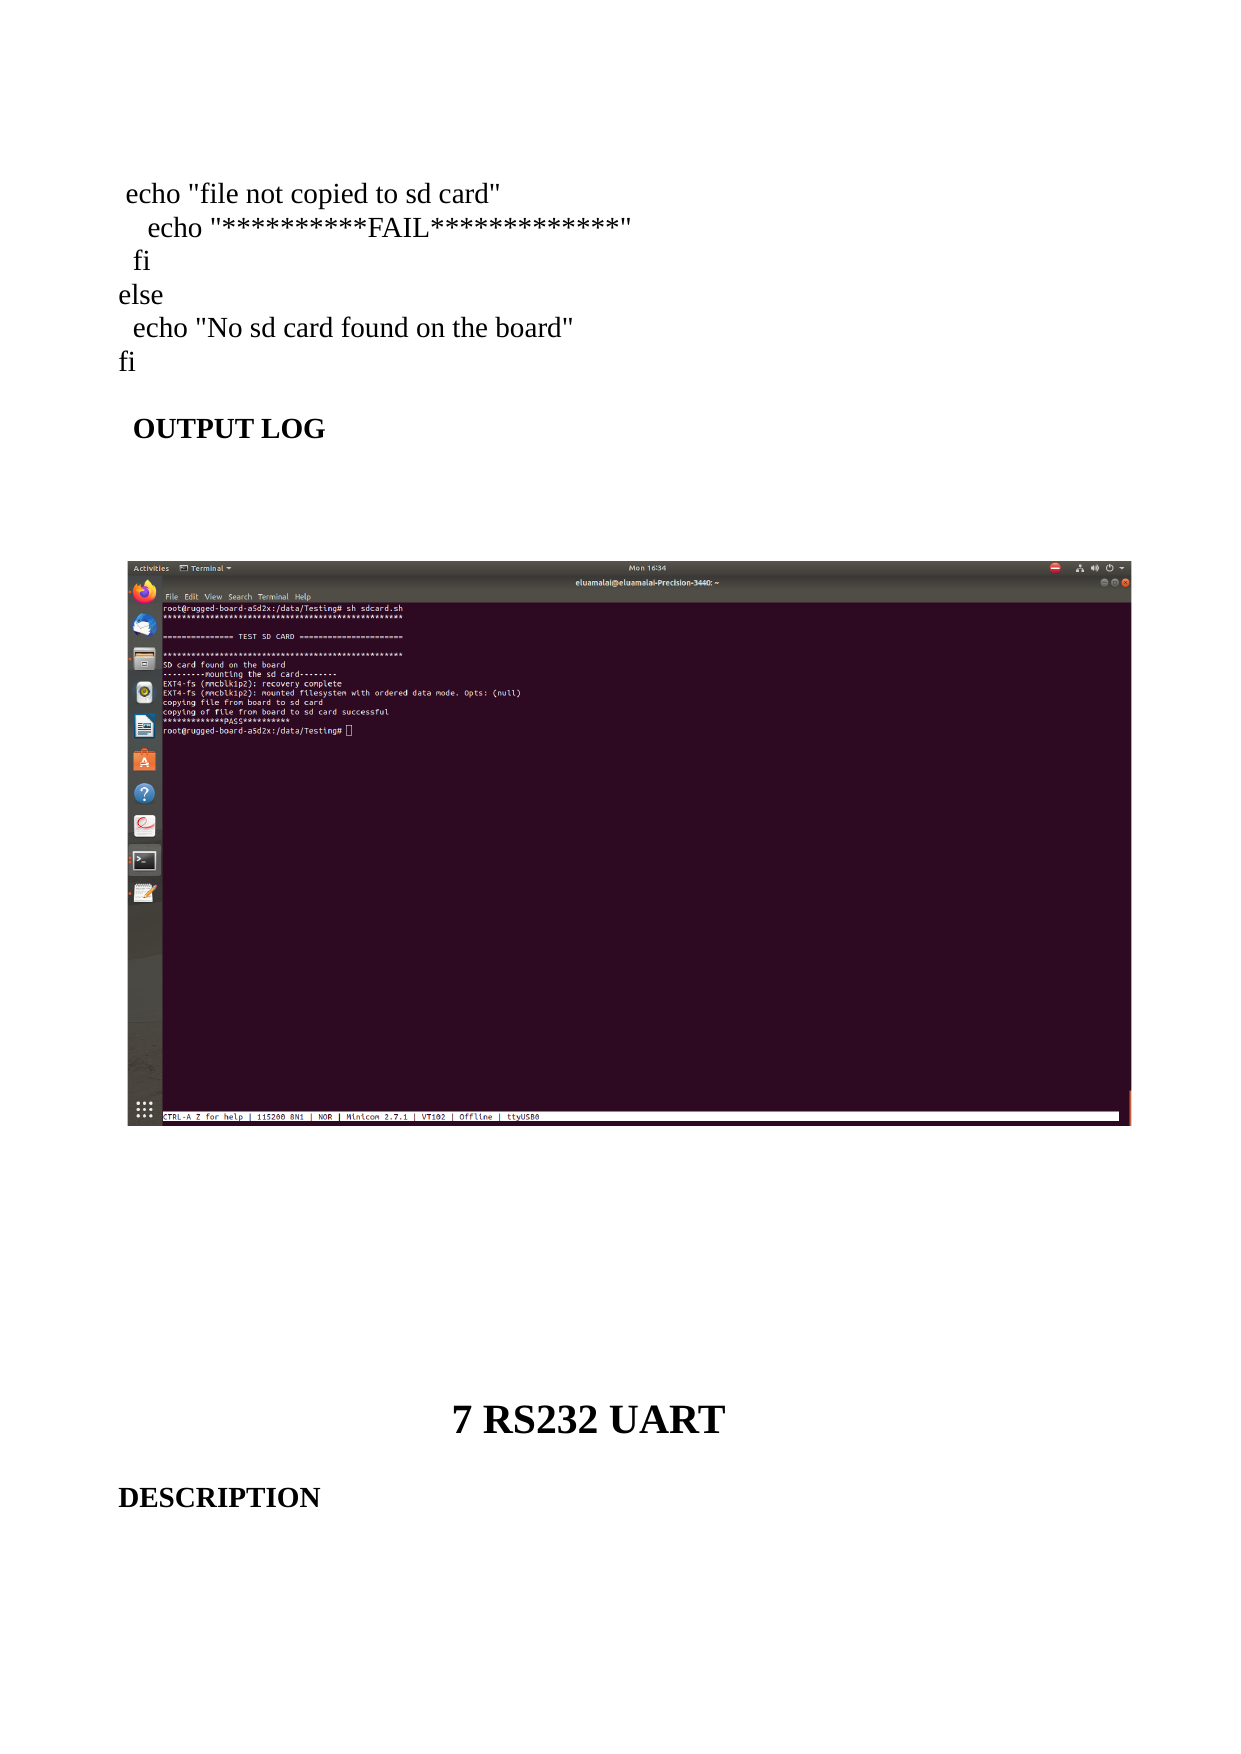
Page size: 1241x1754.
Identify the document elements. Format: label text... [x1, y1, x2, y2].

text echo "No sd card found on the board" [118, 311, 1122, 344]
text OUTPUT LOG [118, 411, 1122, 445]
text DESCRIPTION [118, 1480, 1122, 1514]
text fi [118, 344, 1122, 378]
text fi [118, 243, 1122, 277]
text echo "file not copied to sd card" [118, 176, 1122, 210]
text else [118, 277, 1122, 311]
picture [127, 561, 1132, 1126]
text 7 RS232 UART [118, 1394, 1122, 1442]
text echo "**********FAIL*************" [118, 210, 1122, 243]
